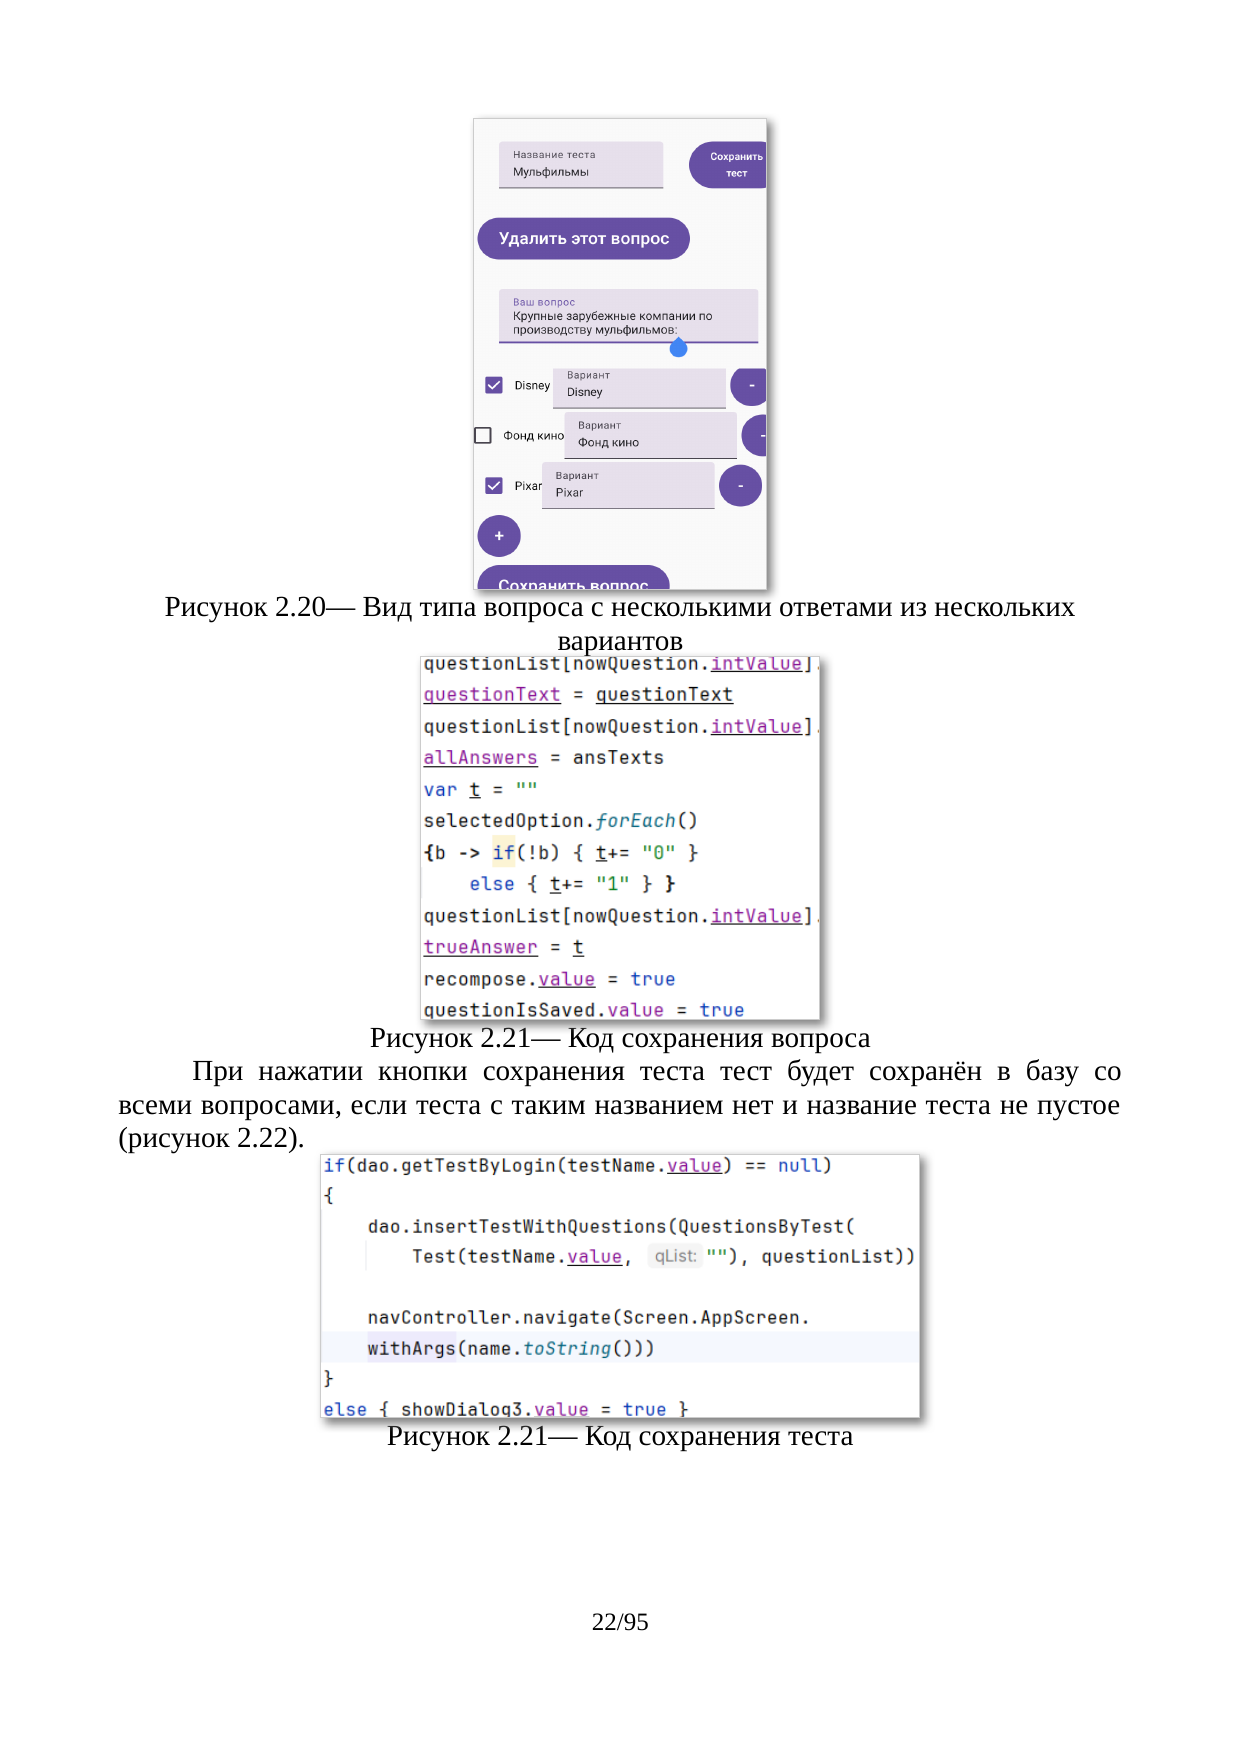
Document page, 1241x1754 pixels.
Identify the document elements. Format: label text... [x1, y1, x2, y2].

text Рисунок 2.21— Код сохранения вопроса [666, 1033, 820, 1053]
text Рисунок 2.20— Вид типа вопроса с несколькими ответами из нескольких вариантов [118, 589, 1122, 656]
text Рисунок 2.21— Код сохранения теста [118, 1418, 686, 1451]
picture [321, 1155, 919, 1417]
text Рисунок 2.21— Код сохранения теста [684, 1418, 1122, 1451]
text Рисунок 2.21— Код сохранения вопроса [118, 1020, 668, 1053]
text При нажатии кнопки сохранения теста тест будет сохранён в базу со всеми вопросами, если теста с таким названием нет и название теста не пустое (рисунок 2.22). [118, 1053, 1122, 1154]
picture [421, 657, 819, 1019]
picture [474, 119, 766, 589]
text Рисунок 2.21— Код сохранения вопроса [818, 1020, 1122, 1053]
